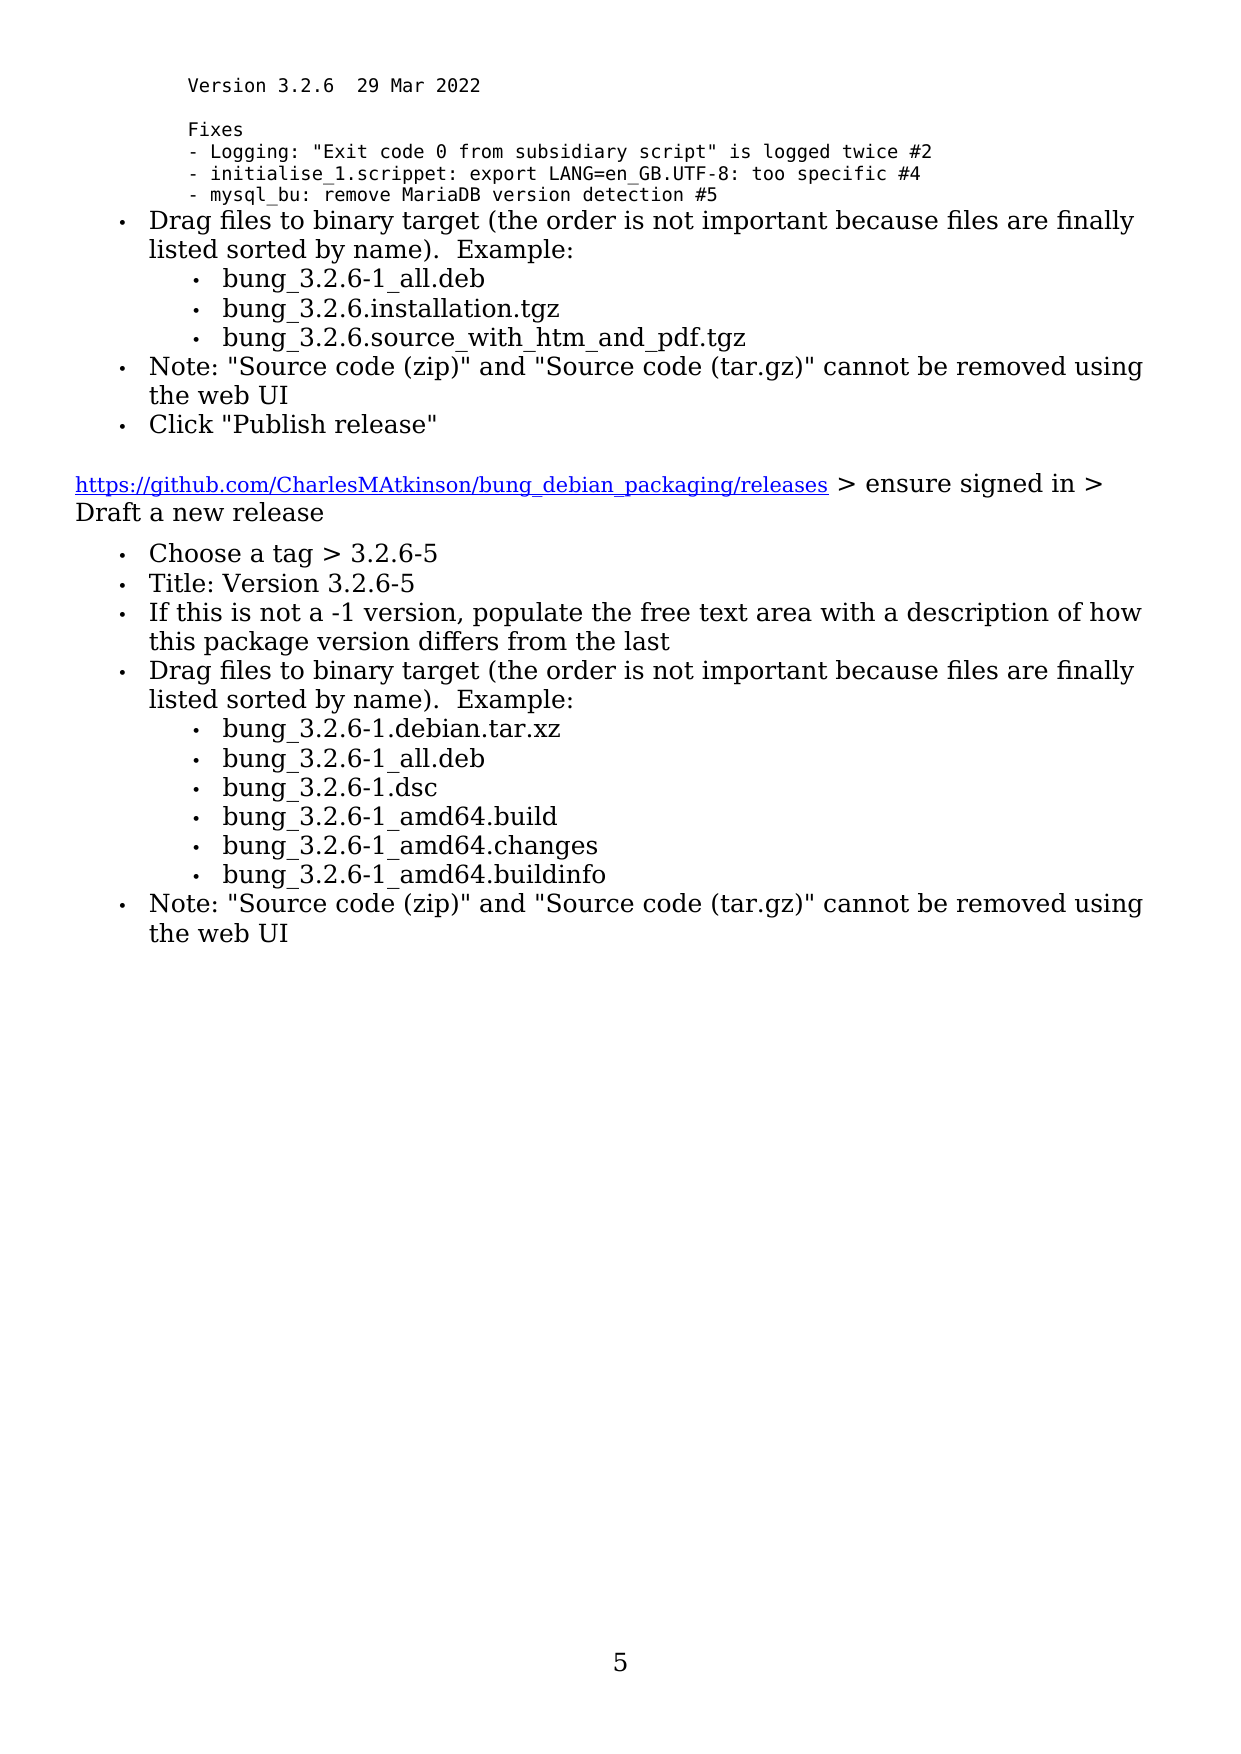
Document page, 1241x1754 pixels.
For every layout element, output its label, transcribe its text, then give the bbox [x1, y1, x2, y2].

list bung_3.2.6-1_amd64.build [193, 802, 1166, 831]
list Choose a tag > 3.2.6-5 [119, 539, 1166, 569]
list bung_3.2.6.source_with_htm_and_pdf.tgz [193, 323, 1166, 352]
text - initialise_1.scrippet: export LANG=en_GB.UTF-8: too specific #4 [187, 162, 1166, 184]
list bung_3.2.6-1_amd64.changes [193, 831, 1166, 860]
list Drag files to binary target (the order is not important because files are finally listed sorted by name). Example: [119, 206, 1166, 264]
list Title: Version 3.2.6-5 [119, 569, 1166, 598]
list If this is not a -1 version, populate the free text area with a description of how this package version differs from the last [119, 598, 1166, 656]
list Drag files to binary target (the order is not important because files are finally listed sorted by name). Example: [119, 656, 1166, 714]
text - mysql_bu: remove MariaDB version detection #5 [187, 184, 1166, 206]
text https://github.com/CharlesMAtkinson/bung_debian_packaging/releases > ensure signed in > Draft a new release [75, 469, 1166, 527]
list Click "Publish release" [119, 410, 1166, 439]
list bung_3.2.6-1_all.deb [193, 264, 1166, 294]
text Version 3.2.6 29 Mar 2022 [187, 75, 1166, 97]
text - Logging: "Exit code 0 from subsidiary script" is logged twice #2 [187, 141, 1166, 162]
list bung_3.2.6-1.dsc [193, 773, 1166, 802]
list Note: "Source code (zip)" and "Source code (tar.gz)" cannot be removed using the web UI [119, 352, 1166, 410]
list Note: "Source code (zip)" and "Source code (tar.gz)" cannot be removed using the web UI [119, 889, 1166, 948]
list bung_3.2.6-1_amd64.buildinfo [193, 860, 1166, 889]
text Fixes [187, 119, 1166, 141]
list bung_3.2.6-1.debian.tar.xz [193, 714, 1166, 744]
list bung_3.2.6-1_all.deb [193, 744, 1166, 773]
list bung_3.2.6.installation.tgz [193, 294, 1166, 323]
